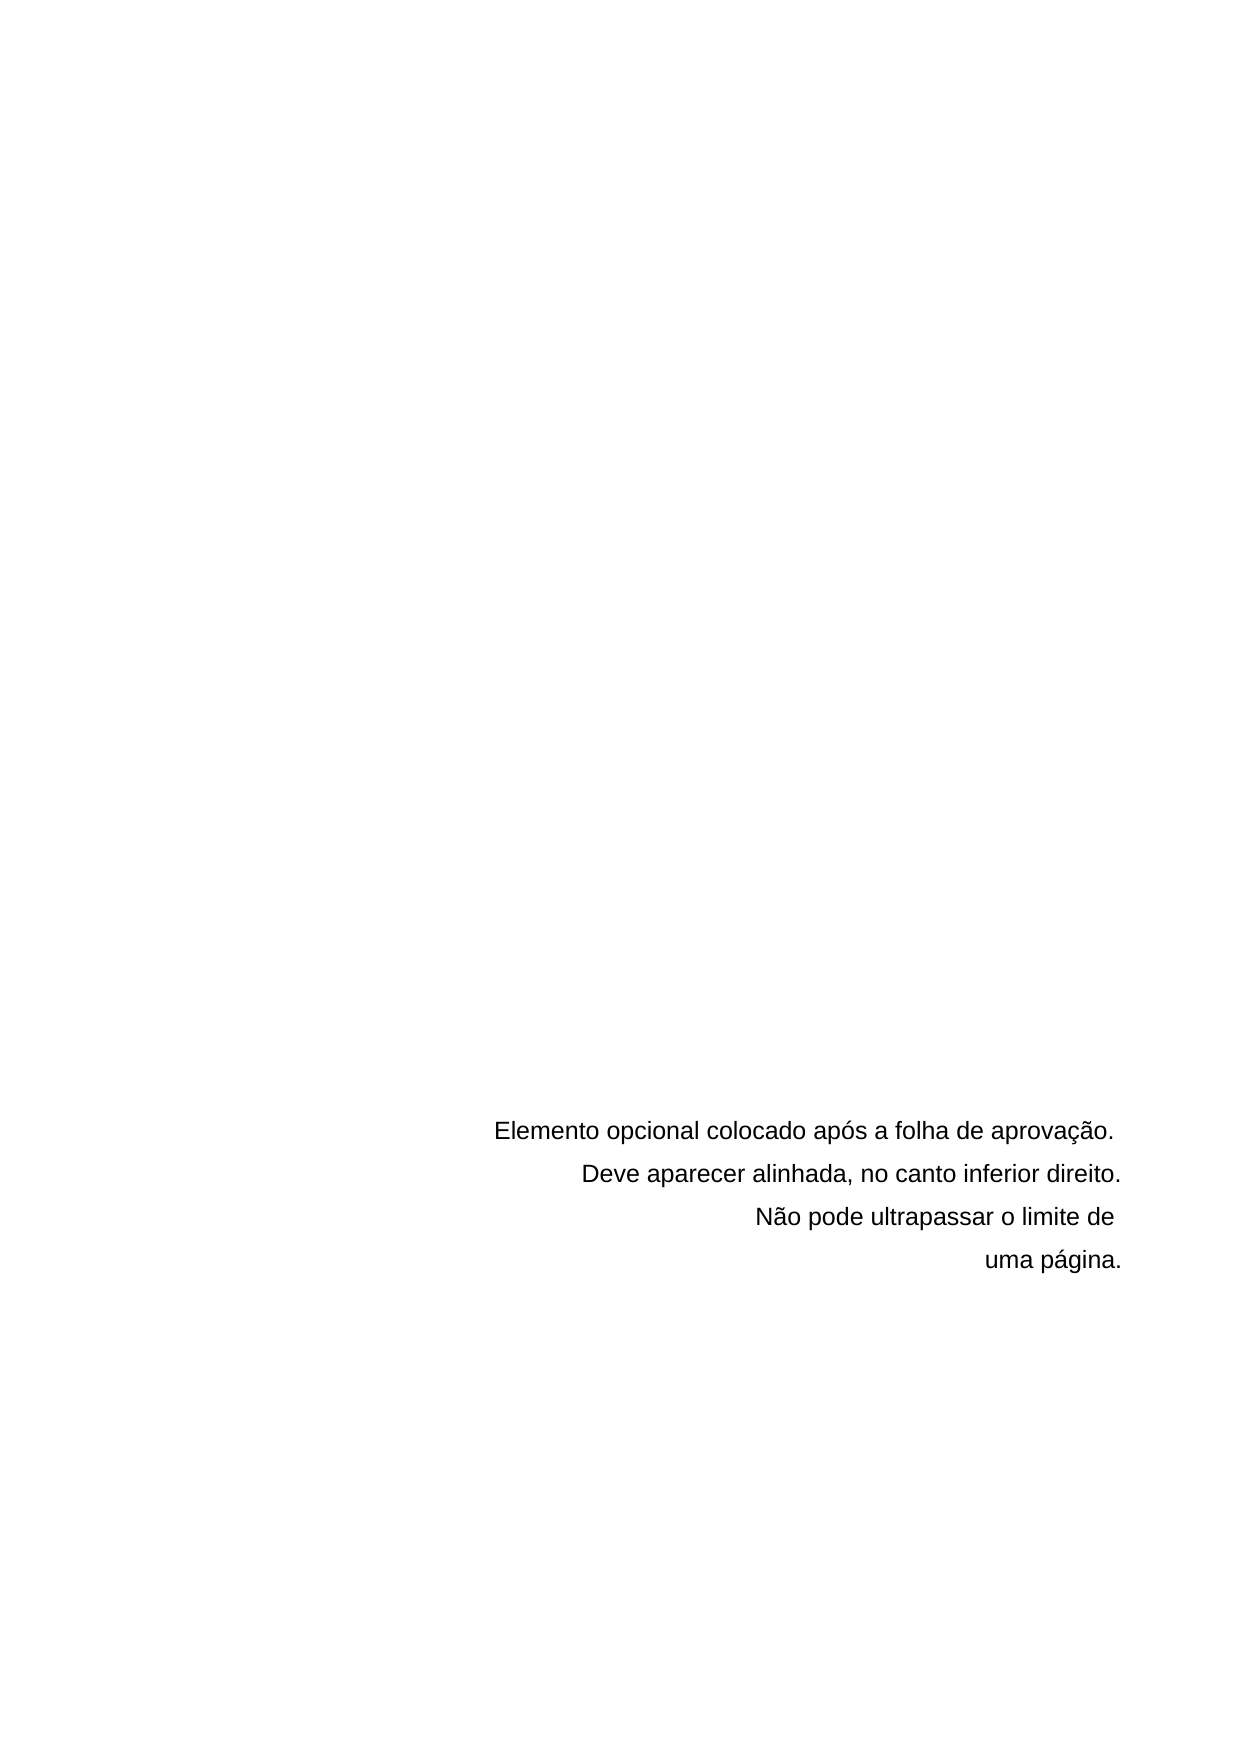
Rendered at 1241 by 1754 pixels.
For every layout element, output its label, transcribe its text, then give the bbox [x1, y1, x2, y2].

text uma página. [177, 1245, 1122, 1274]
text Elemento opcional colocado após a folha de aprovação. [177, 1116, 1122, 1145]
text Não pode ultrapassar o limite de [177, 1202, 1122, 1231]
text Deve aparecer alinhada, no canto inferior direito. [177, 1159, 1122, 1188]
